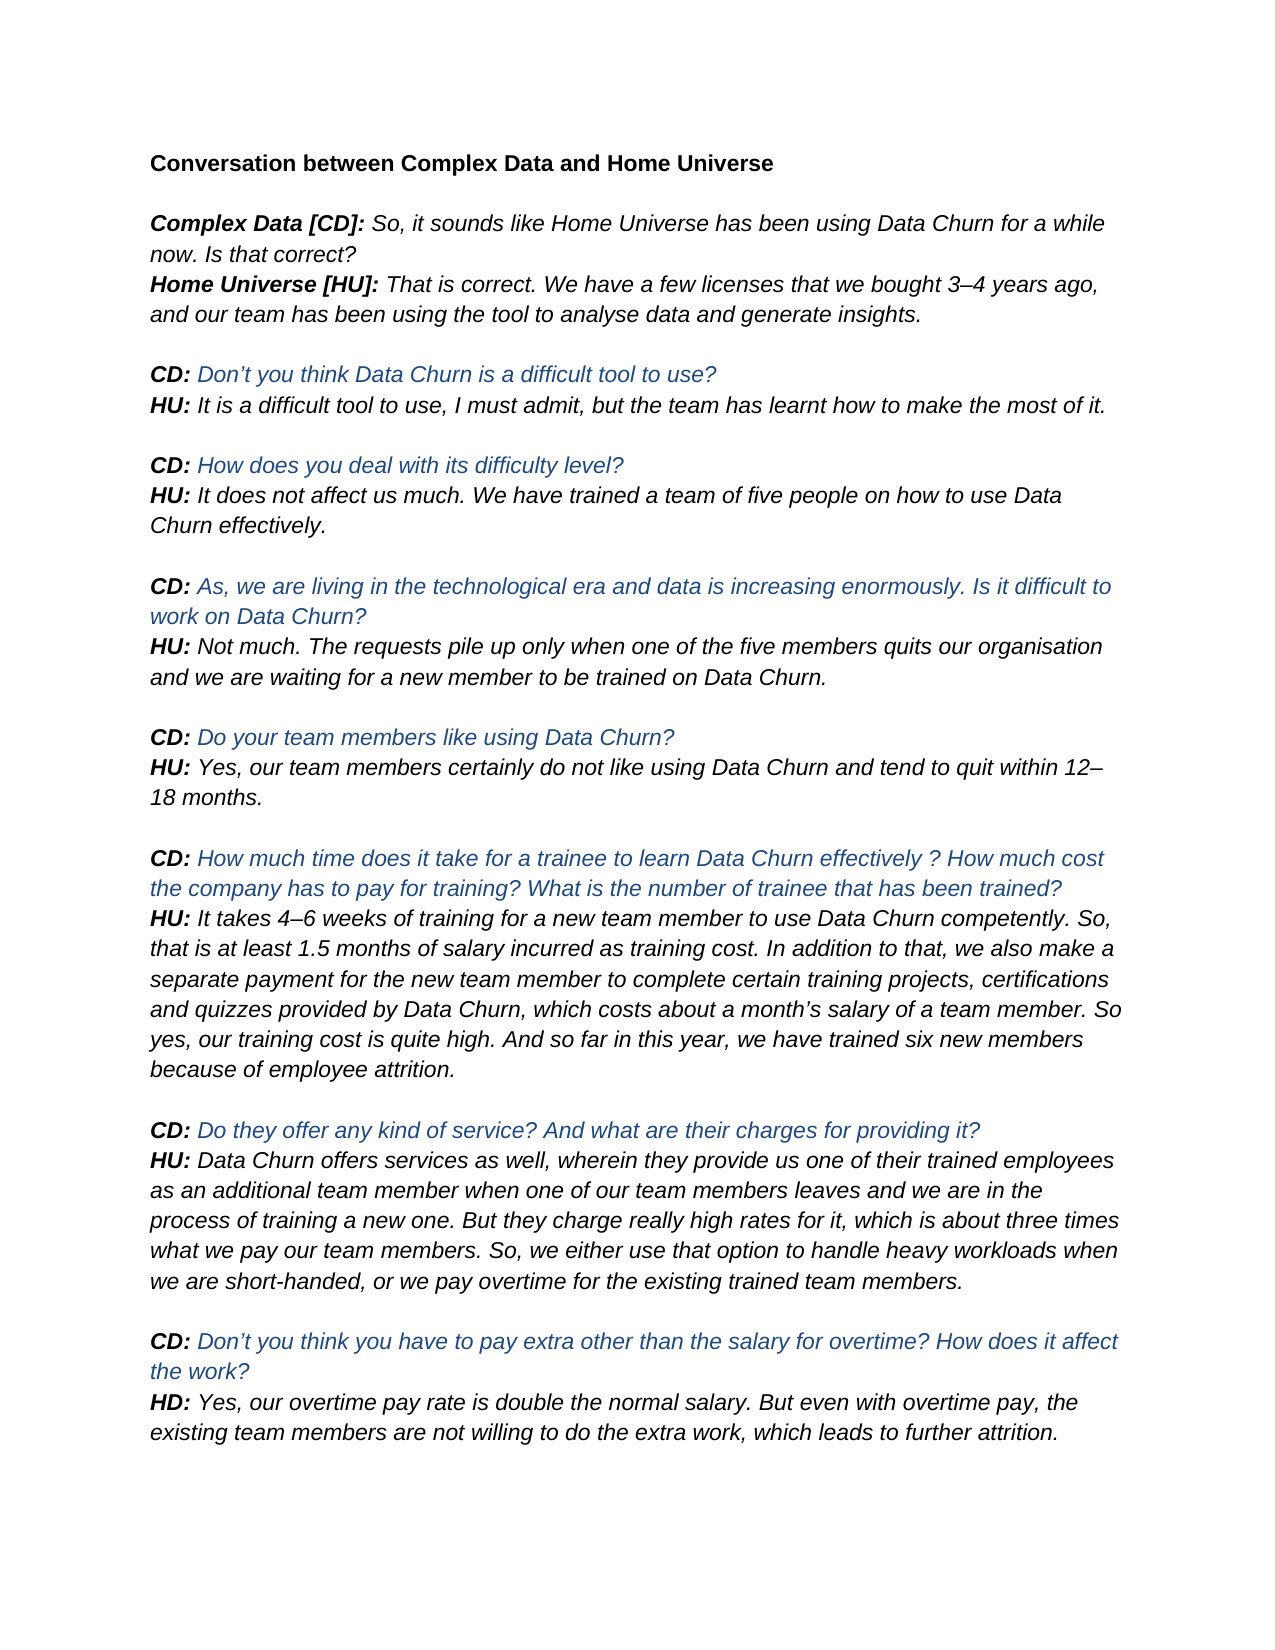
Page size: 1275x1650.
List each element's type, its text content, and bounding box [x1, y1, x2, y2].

text CD: Do they offer any kind of service? And what are their charges for providing it? [150, 1117, 1125, 1143]
text CD: Don’t you think Data Churn is a difficult tool to use? [150, 361, 1125, 388]
text HU: Not much. The requests pile up only when one of the five members quits our organisation and we are waiting for a new member to be trained on Data Churn. [150, 633, 1125, 690]
text HU: Yes, our team members certainly do not like using Data Churn and tend to quit within 12–18 months. [150, 754, 1125, 811]
text CD: Don’t you think you have to pay extra other than the salary for overtime? How does it affect the work? [150, 1328, 1125, 1385]
text CD: How does you deal with its difficulty level? [150, 452, 1125, 478]
text Conversation between Complex Data and Home Universe [150, 150, 1125, 176]
text Home Universe [HU]: That is correct. We have a few licenses that we bought 3–4 years ago, and our team has been using the tool to analyse data and generate insights. [150, 271, 1125, 327]
text CD: How much time does it take for a trainee to learn Data Churn effectively ? How much cost the company has to pay for training? What is the number of trainee that has been trained? [150, 845, 1125, 901]
text HD: Yes, our overtime pay rate is double the normal salary. But even with overtime pay, the existing team members are not willing to do the extra work, which leads to further attrition. [150, 1388, 1125, 1445]
text CD: As, we are living in the technological era and data is increasing enormously. Is it difficult to work on Data Churn? [150, 573, 1125, 629]
text HU: Data Churn offers services as well, wherein they provide us one of their trained employees as an additional team member when one of our team members leaves and we are in the process of training a new one. But they charge really high rates for it, which is about three times what we pay our team members. So, we either use that option to handle heavy workloads when we are short-handed, or we pay overtime for the existing trained team members. [150, 1147, 1125, 1294]
text Complex Data [CD]: So, it sounds like Home Universe has been using Data Churn for a while now. Is that correct? [150, 210, 1125, 267]
text HU: It does not affect us much. We have trained a team of five people on how to use Data Churn effectively. [150, 482, 1125, 539]
text HU: It takes 4–6 weeks of training for a new team member to use Data Churn competently. So, that is at least 1.5 months of salary incurred as training cost. In addition to that, we also make a separate payment for the new team member to complete certain training projects, certifications and quizzes provided by Data Churn, which costs about a month’s salary of a team member. So yes, our training cost is quite high. And so far in this year, we have trained six new members because of employee attrition. [150, 905, 1125, 1083]
text HU: It is a difficult tool to use, I must admit, but the team has learnt how to make the most of it. [150, 392, 1125, 418]
text CD: Do your team members like using Data Churn? [150, 724, 1125, 750]
